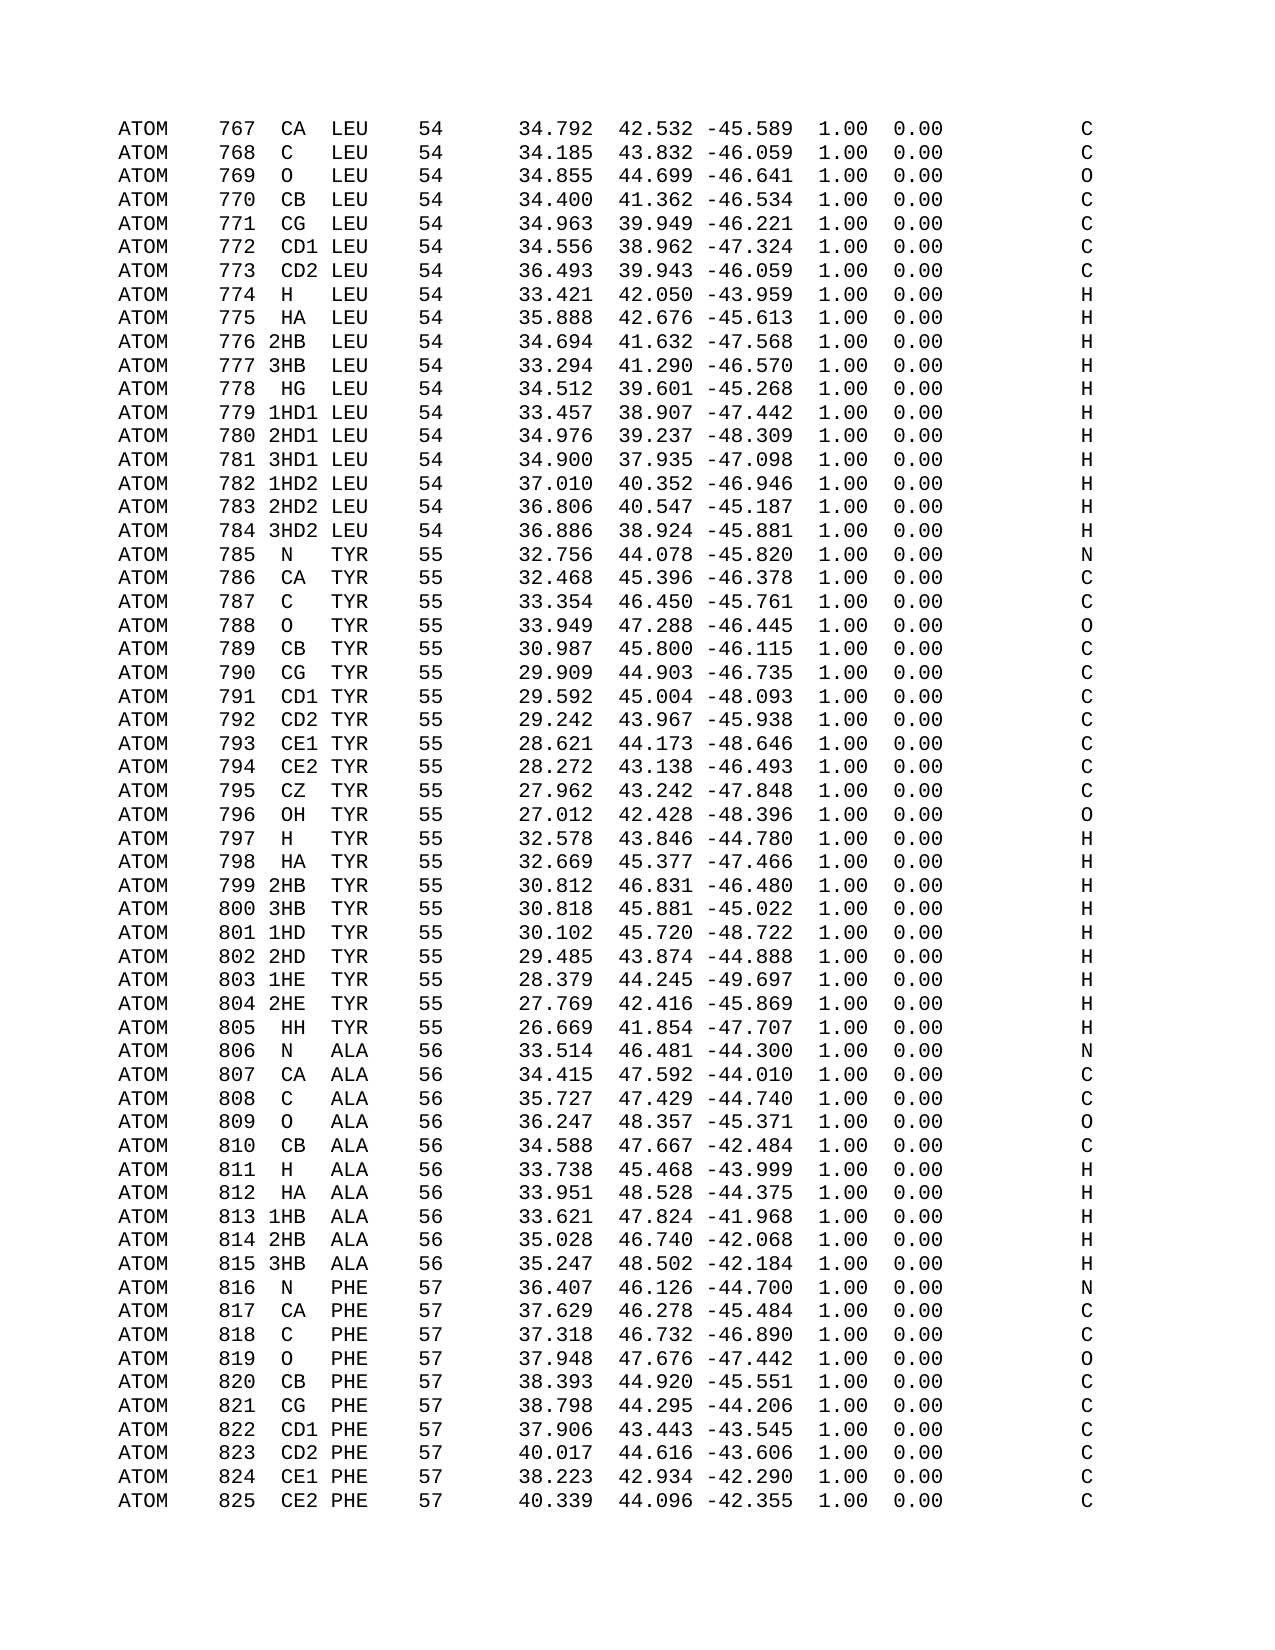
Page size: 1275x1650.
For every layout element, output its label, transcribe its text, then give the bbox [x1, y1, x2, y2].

text ATOM 808 C ALA 56 35.727 47.429 -44.740 1.00 0.00 C [118, 1088, 1157, 1111]
text ATOM 810 CB ALA 56 34.588 47.667 -42.484 1.00 0.00 C [118, 1135, 1157, 1158]
text ATOM 781 3HD1 LEU 54 34.900 37.935 -47.098 1.00 0.00 H [118, 449, 1157, 473]
text ATOM 775 HA LEU 54 35.888 42.676 -45.613 1.00 0.00 H [118, 307, 1157, 331]
text ATOM 812 HA ALA 56 33.951 48.528 -44.375 1.00 0.00 H [118, 1182, 1157, 1206]
text ATOM 785 N TYR 55 32.756 44.078 -45.820 1.00 0.00 N [118, 544, 1157, 567]
text ATOM 789 CB TYR 55 30.987 45.800 -46.115 1.00 0.00 C [118, 638, 1157, 662]
text ATOM 783 2HD2 LEU 54 36.806 40.547 -45.187 1.00 0.00 H [118, 496, 1157, 520]
text ATOM 795 CZ TYR 55 27.962 43.242 -47.848 1.00 0.00 C [118, 780, 1157, 804]
text ATOM 801 1HD TYR 55 30.102 45.720 -48.722 1.00 0.00 H [118, 922, 1157, 946]
text ATOM 800 3HB TYR 55 30.818 45.881 -45.022 1.00 0.00 H [118, 898, 1157, 922]
text ATOM 819 O PHE 57 37.948 47.676 -47.442 1.00 0.00 O [118, 1348, 1157, 1371]
text ATOM 807 CA ALA 56 34.415 47.592 -44.010 1.00 0.00 C [118, 1064, 1157, 1088]
text ATOM 798 HA TYR 55 32.669 45.377 -47.466 1.00 0.00 H [118, 851, 1157, 875]
text ATOM 823 CD2 PHE 57 40.017 44.616 -43.606 1.00 0.00 C [118, 1442, 1157, 1466]
text ATOM 805 HH TYR 55 26.669 41.854 -47.707 1.00 0.00 H [118, 1017, 1157, 1040]
text ATOM 796 OH TYR 55 27.012 42.428 -48.396 1.00 0.00 O [118, 804, 1157, 827]
text ATOM 820 CB PHE 57 38.393 44.920 -45.551 1.00 0.00 C [118, 1371, 1157, 1395]
text ATOM 817 CA PHE 57 37.629 46.278 -45.484 1.00 0.00 C [118, 1300, 1157, 1324]
text ATOM 821 CG PHE 57 38.798 44.295 -44.206 1.00 0.00 C [118, 1395, 1157, 1419]
text ATOM 771 CG LEU 54 34.963 39.949 -46.221 1.00 0.00 C [118, 213, 1157, 236]
text ATOM 804 2HE TYR 55 27.769 42.416 -45.869 1.00 0.00 H [118, 993, 1157, 1017]
text ATOM 815 3HB ALA 56 35.247 48.502 -42.184 1.00 0.00 H [118, 1253, 1157, 1277]
text ATOM 774 H LEU 54 33.421 42.050 -43.959 1.00 0.00 H [118, 284, 1157, 307]
text ATOM 797 H TYR 55 32.578 43.846 -44.780 1.00 0.00 H [118, 827, 1157, 851]
text ATOM 784 3HD2 LEU 54 36.886 38.924 -45.881 1.00 0.00 H [118, 520, 1157, 544]
text ATOM 806 N ALA 56 33.514 46.481 -44.300 1.00 0.00 N [118, 1040, 1157, 1064]
text ATOM 825 CE2 PHE 57 40.339 44.096 -42.355 1.00 0.00 C [118, 1489, 1157, 1513]
text ATOM 790 CG TYR 55 29.909 44.903 -46.735 1.00 0.00 C [118, 662, 1157, 686]
text ATOM 786 CA TYR 55 32.468 45.396 -46.378 1.00 0.00 C [118, 567, 1157, 591]
text ATOM 816 N PHE 57 36.407 46.126 -44.700 1.00 0.00 N [118, 1277, 1157, 1300]
text ATOM 770 CB LEU 54 34.400 41.362 -46.534 1.00 0.00 C [118, 189, 1157, 213]
text ATOM 809 O ALA 56 36.247 48.357 -45.371 1.00 0.00 O [118, 1111, 1157, 1135]
text ATOM 767 CA LEU 54 34.792 42.532 -45.589 1.00 0.00 C [118, 118, 1157, 142]
text ATOM 824 CE1 PHE 57 38.223 42.934 -42.290 1.00 0.00 C [118, 1466, 1157, 1489]
text ATOM 780 2HD1 LEU 54 34.976 39.237 -48.309 1.00 0.00 H [118, 426, 1157, 449]
text ATOM 787 C TYR 55 33.354 46.450 -45.761 1.00 0.00 C [118, 591, 1157, 615]
text ATOM 772 CD1 LEU 54 34.556 38.962 -47.324 1.00 0.00 C [118, 236, 1157, 260]
text ATOM 776 2HB LEU 54 34.694 41.632 -47.568 1.00 0.00 H [118, 331, 1157, 354]
text ATOM 794 CE2 TYR 55 28.272 43.138 -46.493 1.00 0.00 C [118, 757, 1157, 780]
text ATOM 811 H ALA 56 33.738 45.468 -43.999 1.00 0.00 H [118, 1158, 1157, 1182]
text ATOM 779 1HD1 LEU 54 33.457 38.907 -47.442 1.00 0.00 H [118, 402, 1157, 426]
text ATOM 773 CD2 LEU 54 36.493 39.943 -46.059 1.00 0.00 C [118, 260, 1157, 284]
text ATOM 813 1HB ALA 56 33.621 47.824 -41.968 1.00 0.00 H [118, 1206, 1157, 1229]
text ATOM 814 2HB ALA 56 35.028 46.740 -42.068 1.00 0.00 H [118, 1229, 1157, 1253]
text ATOM 802 2HD TYR 55 29.485 43.874 -44.888 1.00 0.00 H [118, 946, 1157, 969]
text ATOM 818 C PHE 57 37.318 46.732 -46.890 1.00 0.00 C [118, 1324, 1157, 1348]
text ATOM 791 CD1 TYR 55 29.592 45.004 -48.093 1.00 0.00 C [118, 686, 1157, 709]
text ATOM 792 CD2 TYR 55 29.242 43.967 -45.938 1.00 0.00 C [118, 709, 1157, 733]
text ATOM 782 1HD2 LEU 54 37.010 40.352 -46.946 1.00 0.00 H [118, 473, 1157, 496]
text ATOM 799 2HB TYR 55 30.812 46.831 -46.480 1.00 0.00 H [118, 875, 1157, 898]
text ATOM 768 C LEU 54 34.185 43.832 -46.059 1.00 0.00 C [118, 142, 1157, 165]
text ATOM 793 CE1 TYR 55 28.621 44.173 -48.646 1.00 0.00 C [118, 733, 1157, 757]
text ATOM 778 HG LEU 54 34.512 39.601 -45.268 1.00 0.00 H [118, 378, 1157, 402]
text ATOM 769 O LEU 54 34.855 44.699 -46.641 1.00 0.00 O [118, 165, 1157, 189]
text ATOM 777 3HB LEU 54 33.294 41.290 -46.570 1.00 0.00 H [118, 354, 1157, 378]
text ATOM 788 O TYR 55 33.949 47.288 -46.445 1.00 0.00 O [118, 615, 1157, 638]
text ATOM 822 CD1 PHE 57 37.906 43.443 -43.545 1.00 0.00 C [118, 1419, 1157, 1442]
text ATOM 803 1HE TYR 55 28.379 44.245 -49.697 1.00 0.00 H [118, 969, 1157, 993]
